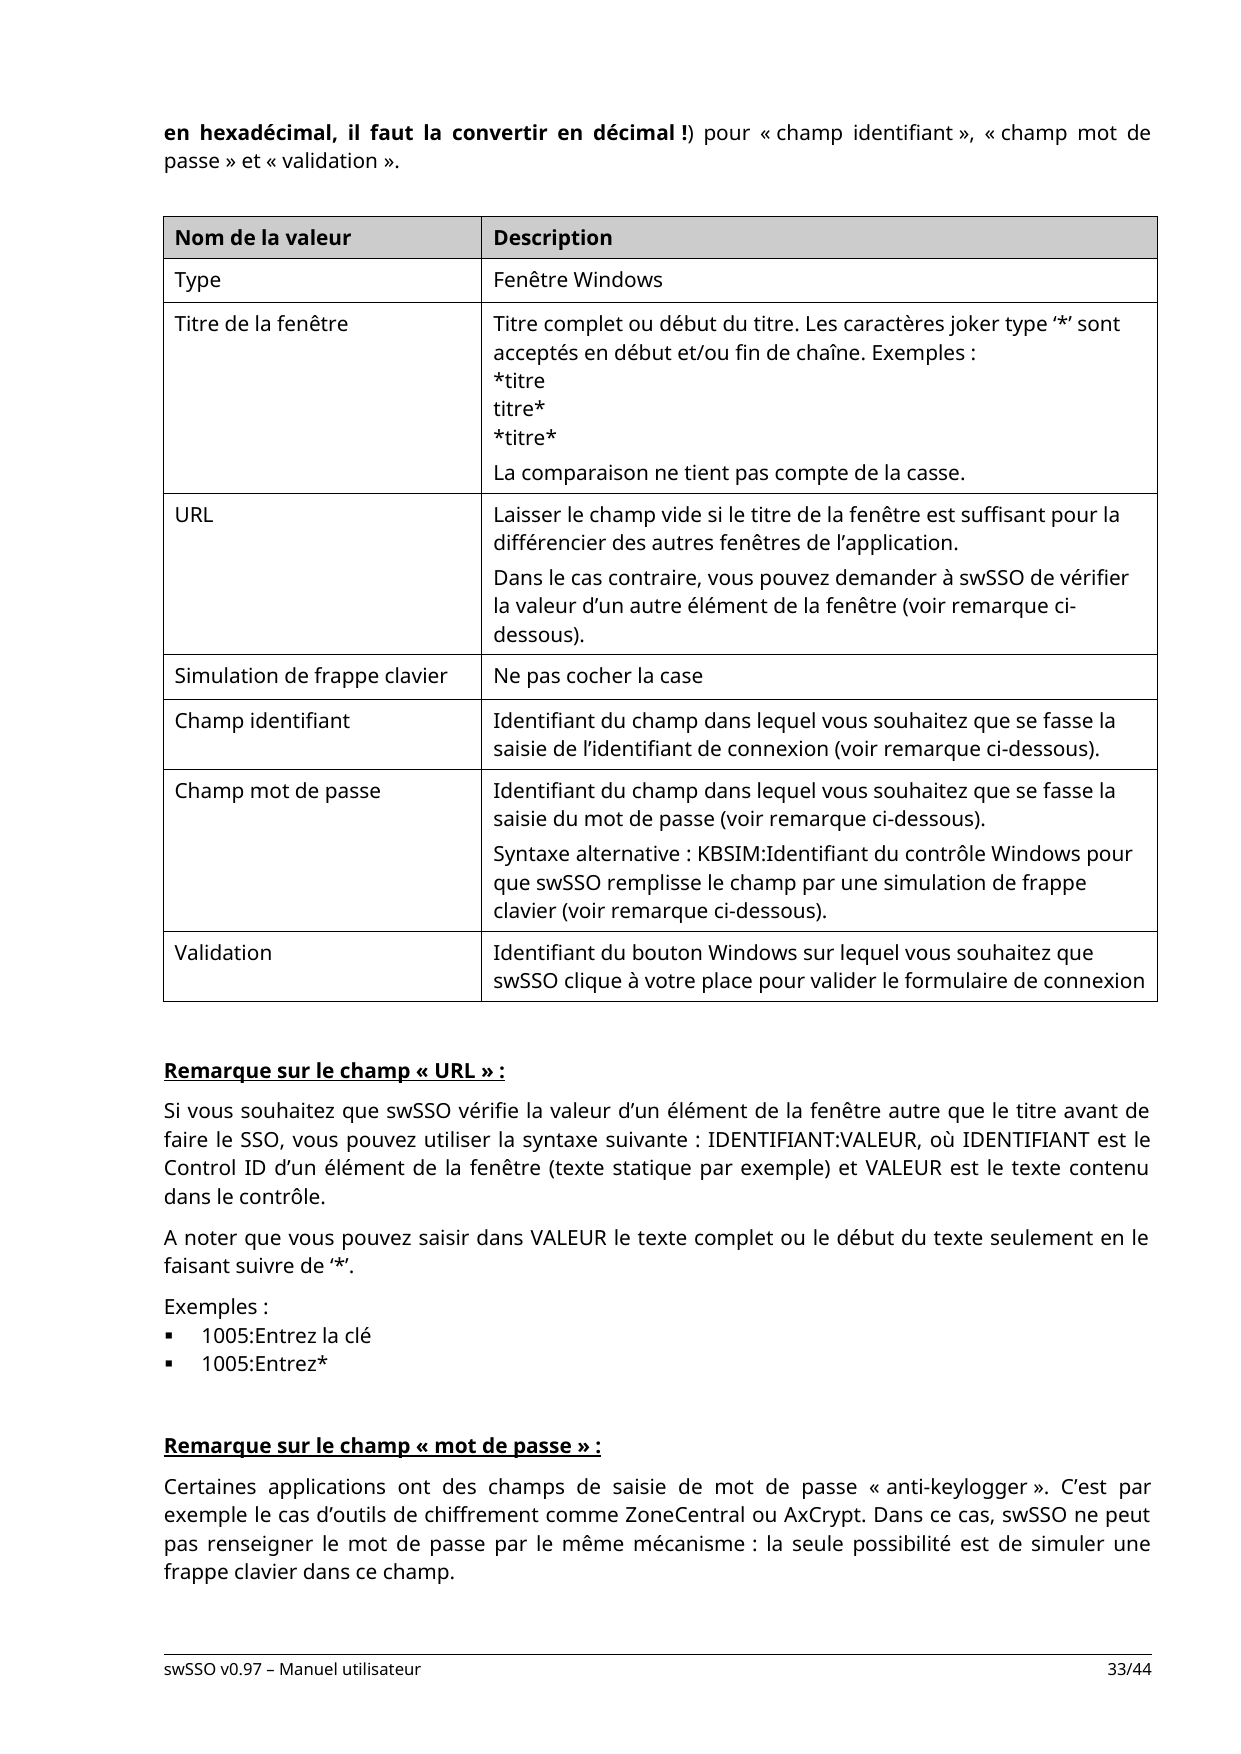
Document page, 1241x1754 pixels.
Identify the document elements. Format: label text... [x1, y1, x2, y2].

list 1005:Entrez* [164, 1349, 1152, 1378]
table_cell Titre complet ou début du titre. Les caractères joker type ‘*’ sont acceptés en début et/ou fin de chaîne. Exemples : *titre titre* *titre* La comparaison ne tient pas compte de la casse. [482, 303, 1157, 492]
text Exemples : [164, 1292, 1152, 1321]
table_cell Validation [164, 932, 481, 1001]
table_header Nom de la valeur [164, 217, 481, 258]
table_cell Champ identifiant [164, 700, 481, 769]
table_cell Ne pas cocher la case [482, 655, 1157, 698]
table_cell Titre de la fenêtre [164, 303, 481, 492]
table_cell Laisser le champ vide si le titre de la fenêtre est suffisant pour la différencier des autres fenêtres de l’application. Dans le cas contraire, vous pouvez demander à swSSO de vérifier la valeur d’un autre élément de la fenêtre (voir remarque ci-dessous). [482, 494, 1157, 654]
text Remarque sur le champ « mot de passe » : [164, 1431, 1152, 1459]
text en hexadécimal, il faut la convertir en décimal !) pour « champ identifiant », « champ mot de passe » et « validation ». [164, 118, 1152, 175]
table_cell Type [164, 259, 481, 302]
text Certaines applications ont des champs de saisie de mot de passe « anti-keylogger ». C’est par exemple le cas d’outils de chiffrement comme ZoneCentral ou AxCrypt. Dans ce cas, swSSO ne peut pas renseigner le mot de passe par le même mécanisme : la seule possibilité est de simuler une frappe clavier dans ce champ. [164, 1472, 1152, 1586]
list 1005:Entrez la clé [164, 1321, 1152, 1349]
table_cell Identifiant du champ dans lequel vous souhaitez que se fasse la saisie de l’identifiant de connexion (voir remarque ci-dessous). [482, 700, 1157, 769]
table_cell Champ mot de passe [164, 770, 481, 931]
table_cell Simulation de frappe clavier [164, 655, 481, 698]
table_cell URL [164, 494, 481, 654]
text Si vous souhaitez que swSSO vérifie la valeur d’un élément de la fenêtre autre que le titre avant de faire le SSO, vous pouvez utiliser la syntaxe suivante : IDENTIFIANT:VALEUR, où IDENTIFIANT est le Control ID d’un élément de la fenêtre (texte statique par exemple) et VALEUR est le texte contenu dans le contrôle. [164, 1097, 1152, 1210]
text Remarque sur le champ « URL » : [164, 1056, 1152, 1084]
table_header Description [482, 217, 1157, 258]
table_cell Fenêtre Windows [482, 259, 1157, 302]
text A noter que vous pouvez saisir dans VALEUR le texte complet ou le début du texte seulement en le faisant suivre de ‘*’. [164, 1223, 1152, 1280]
table_cell Identifiant du bouton Windows sur lequel vous souhaitez que swSSO clique à votre place pour valider le formulaire de connexion [482, 932, 1157, 1001]
table_cell Identifiant du champ dans lequel vous souhaitez que se fasse la saisie du mot de passe (voir remarque ci-dessous). Syntaxe alternative : KBSIM:Identifiant du contrôle Windows pour que swSSO remplisse le champ par une simulation de frappe clavier (voir remarque ci-dessous). [482, 770, 1157, 931]
